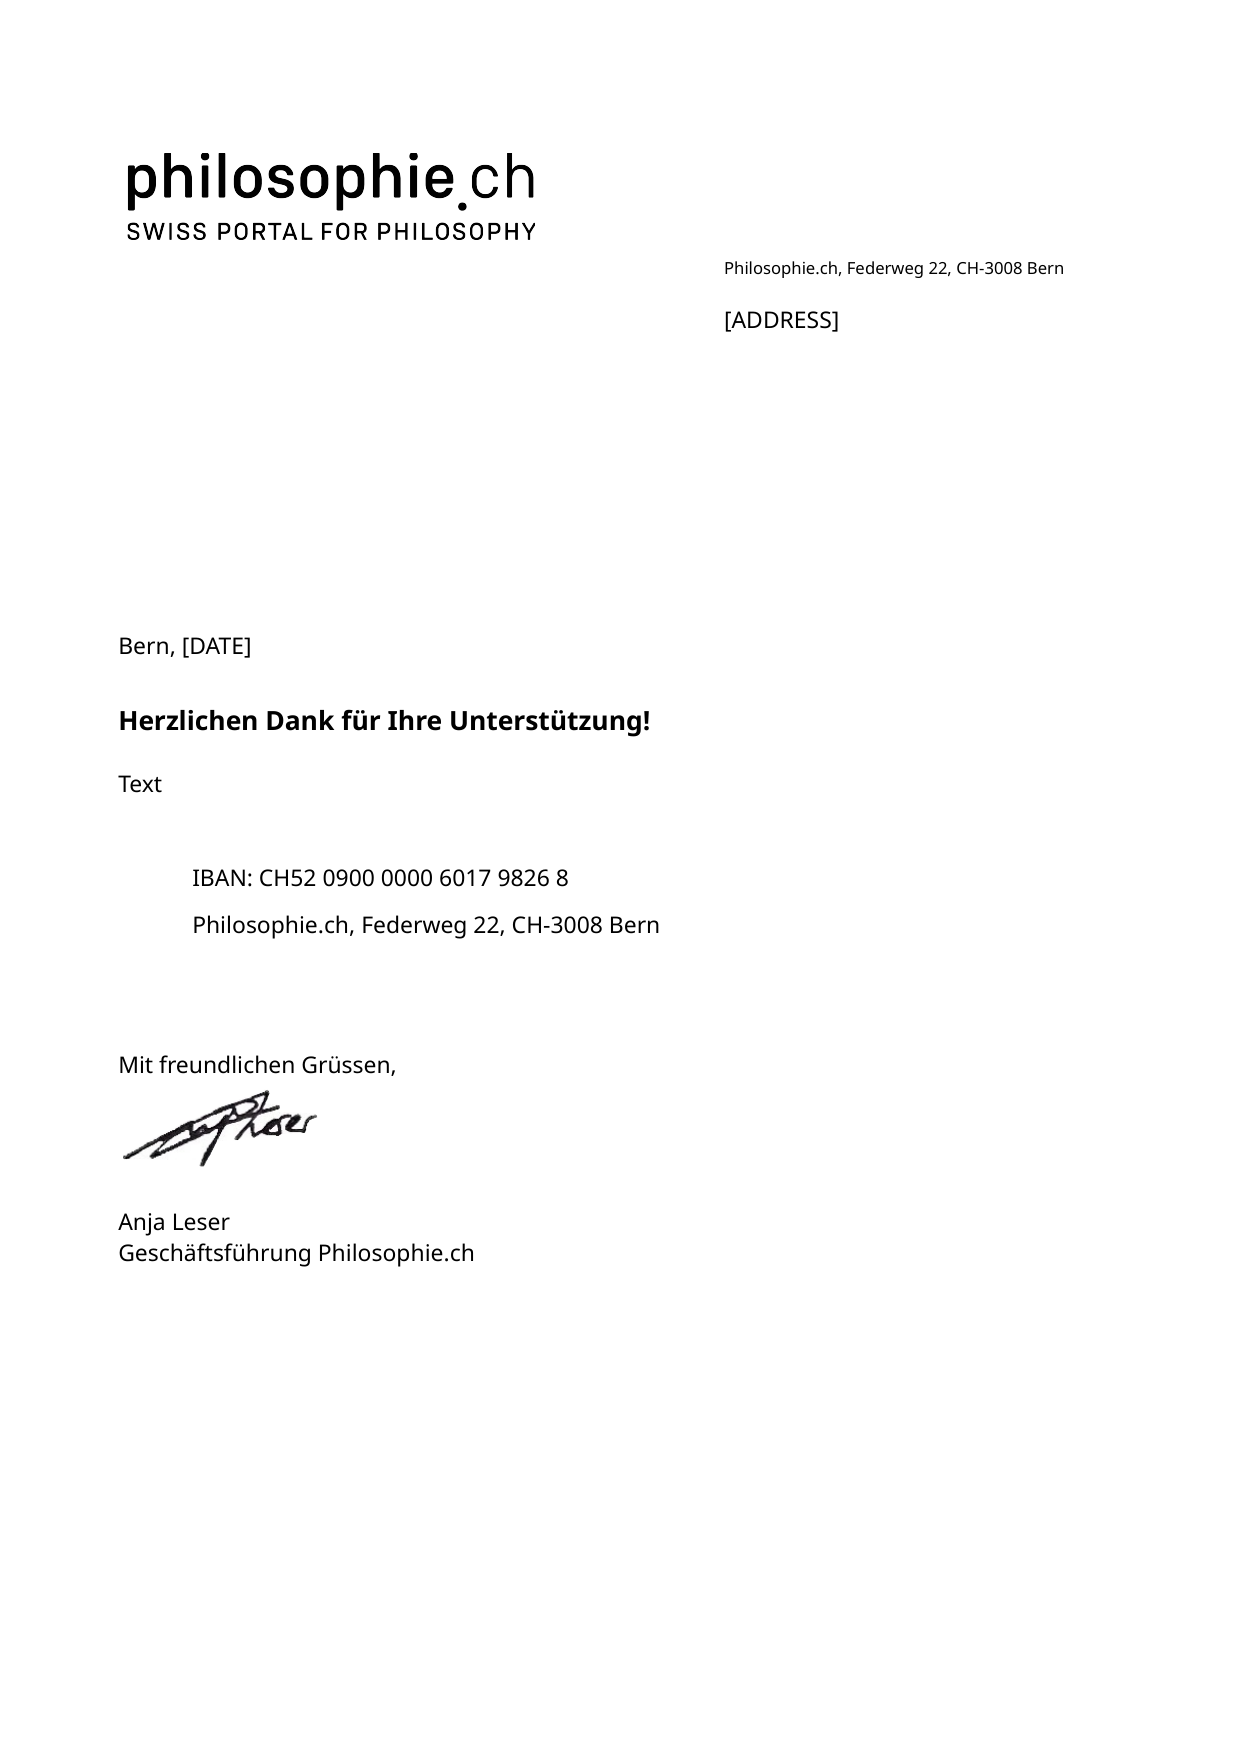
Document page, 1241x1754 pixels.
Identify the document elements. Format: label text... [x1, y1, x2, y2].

text Geschäftsführung Philosophie.ch [118, 1237, 1122, 1268]
text Anja Leser [118, 1206, 1122, 1237]
text IBAN: CH52 0900 0000 6017 9826 8 [118, 862, 1122, 893]
text Philosophie.ch, Federweg 22, CH-3008 Bern [724, 257, 1091, 279]
text Mit freundlichen Grüssen, [118, 1049, 1122, 1081]
text [ADDRESS] [724, 304, 1111, 336]
subtitle Herzlichen Dank für Ihre Unterstützung! [118, 702, 1122, 738]
text Text [118, 768, 1122, 799]
picture [127, 153, 535, 240]
text Bern, [DATE] [118, 630, 1122, 661]
text Philosophie.ch, Federweg 22, CH-3008 Bern [118, 909, 1122, 940]
